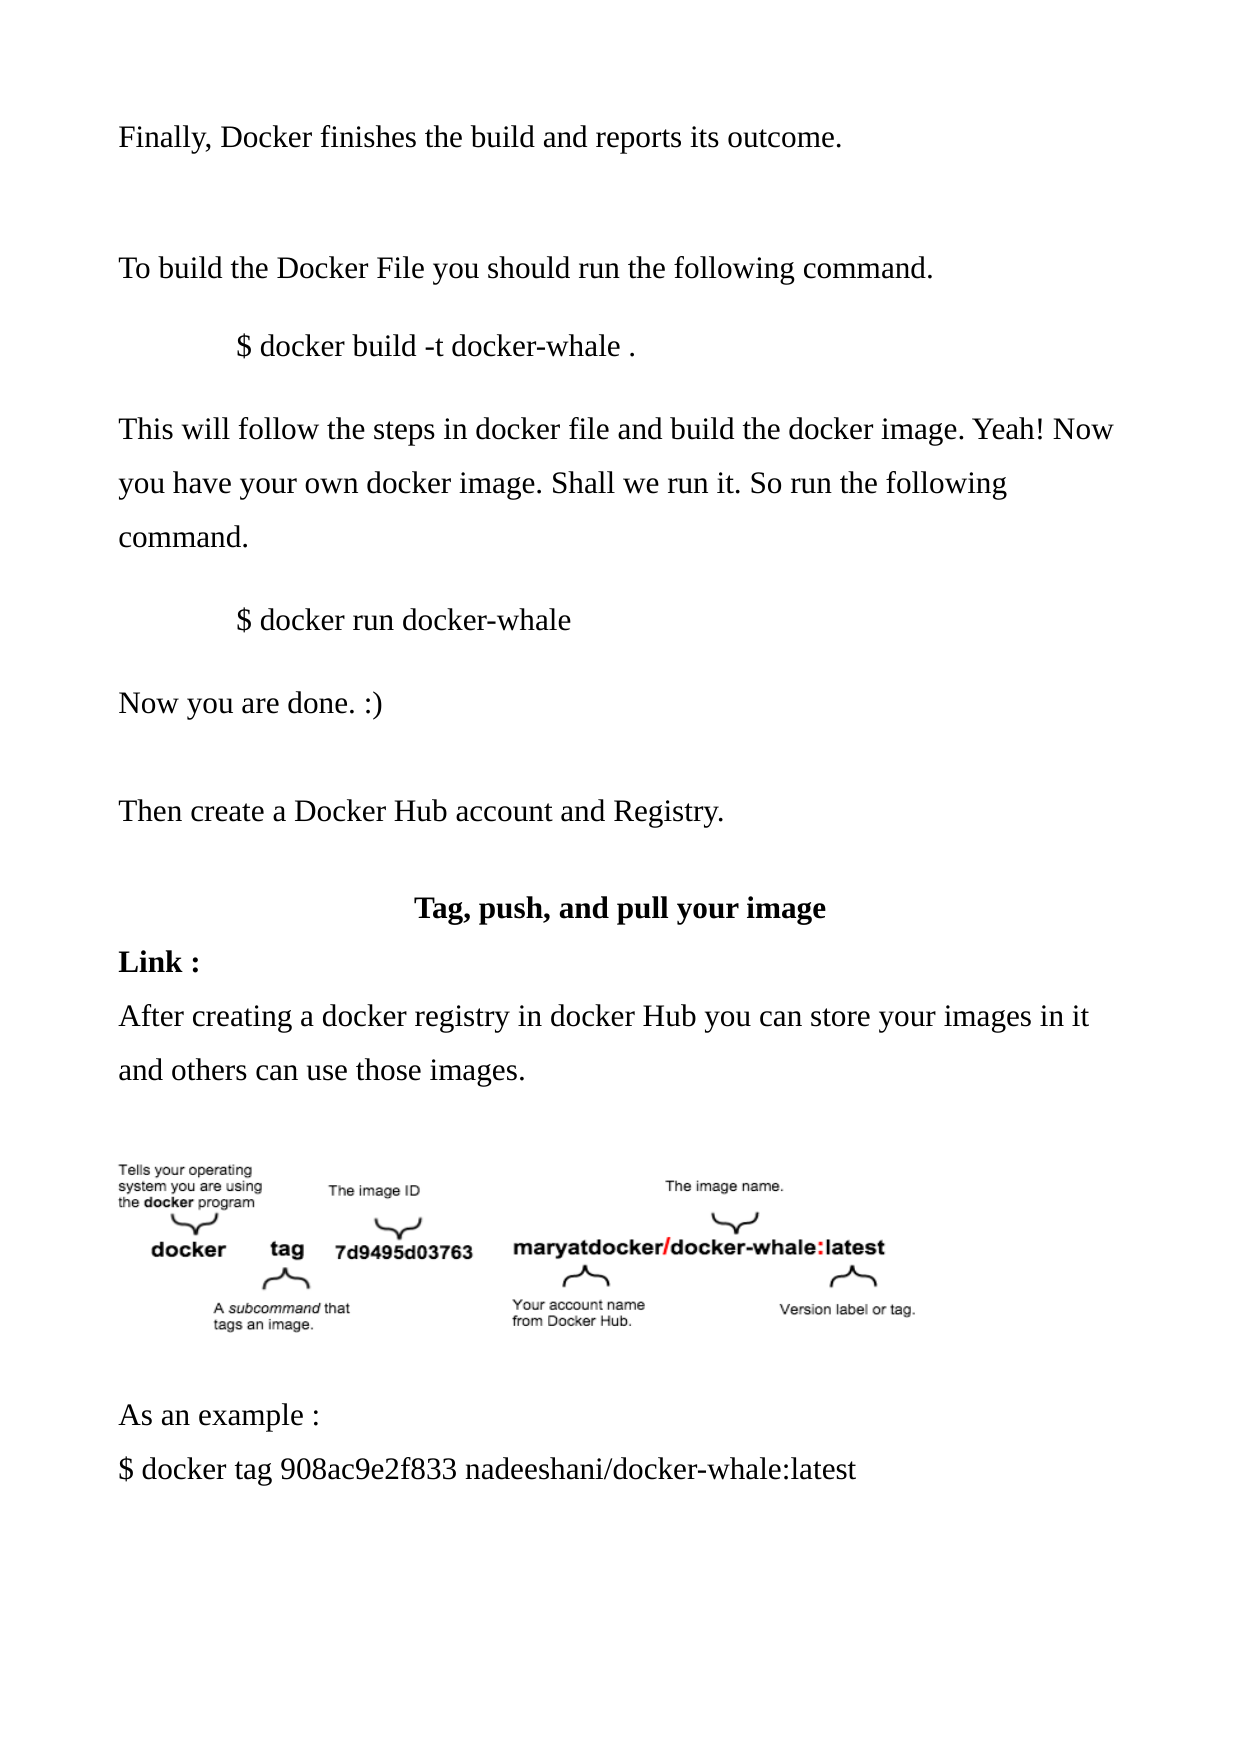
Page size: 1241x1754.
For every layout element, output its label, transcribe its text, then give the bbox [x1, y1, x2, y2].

text As an example : [118, 1148, 1122, 1432]
text $ docker tag 908ac9e2f833 nadeeshani/docker-whale:latest [118, 1450, 1122, 1486]
text $ docker build -t docker-whale . [236, 327, 1122, 363]
text This will follow the steps in docker file and build the docker image. Yeah! Now you have your own docker image. Shall we run it. So run the following command. [118, 410, 1122, 554]
text Link : [118, 943, 1122, 979]
picture [113, 1145, 953, 1379]
text Finally, Docker finishes the build and reports its outcome. [118, 118, 1122, 154]
text Tag, push, and pull your image [118, 889, 1122, 925]
text Now you are done. :) [118, 685, 1122, 721]
text $ docker run docker-whale [236, 601, 1122, 637]
text Then create a Docker Hub account and Registry. [118, 792, 1122, 828]
text To build the Docker File you should run the following command. [118, 249, 1122, 285]
text After creating a docker registry in docker Hub you can store your images in it and others can use those images. [118, 997, 1122, 1087]
